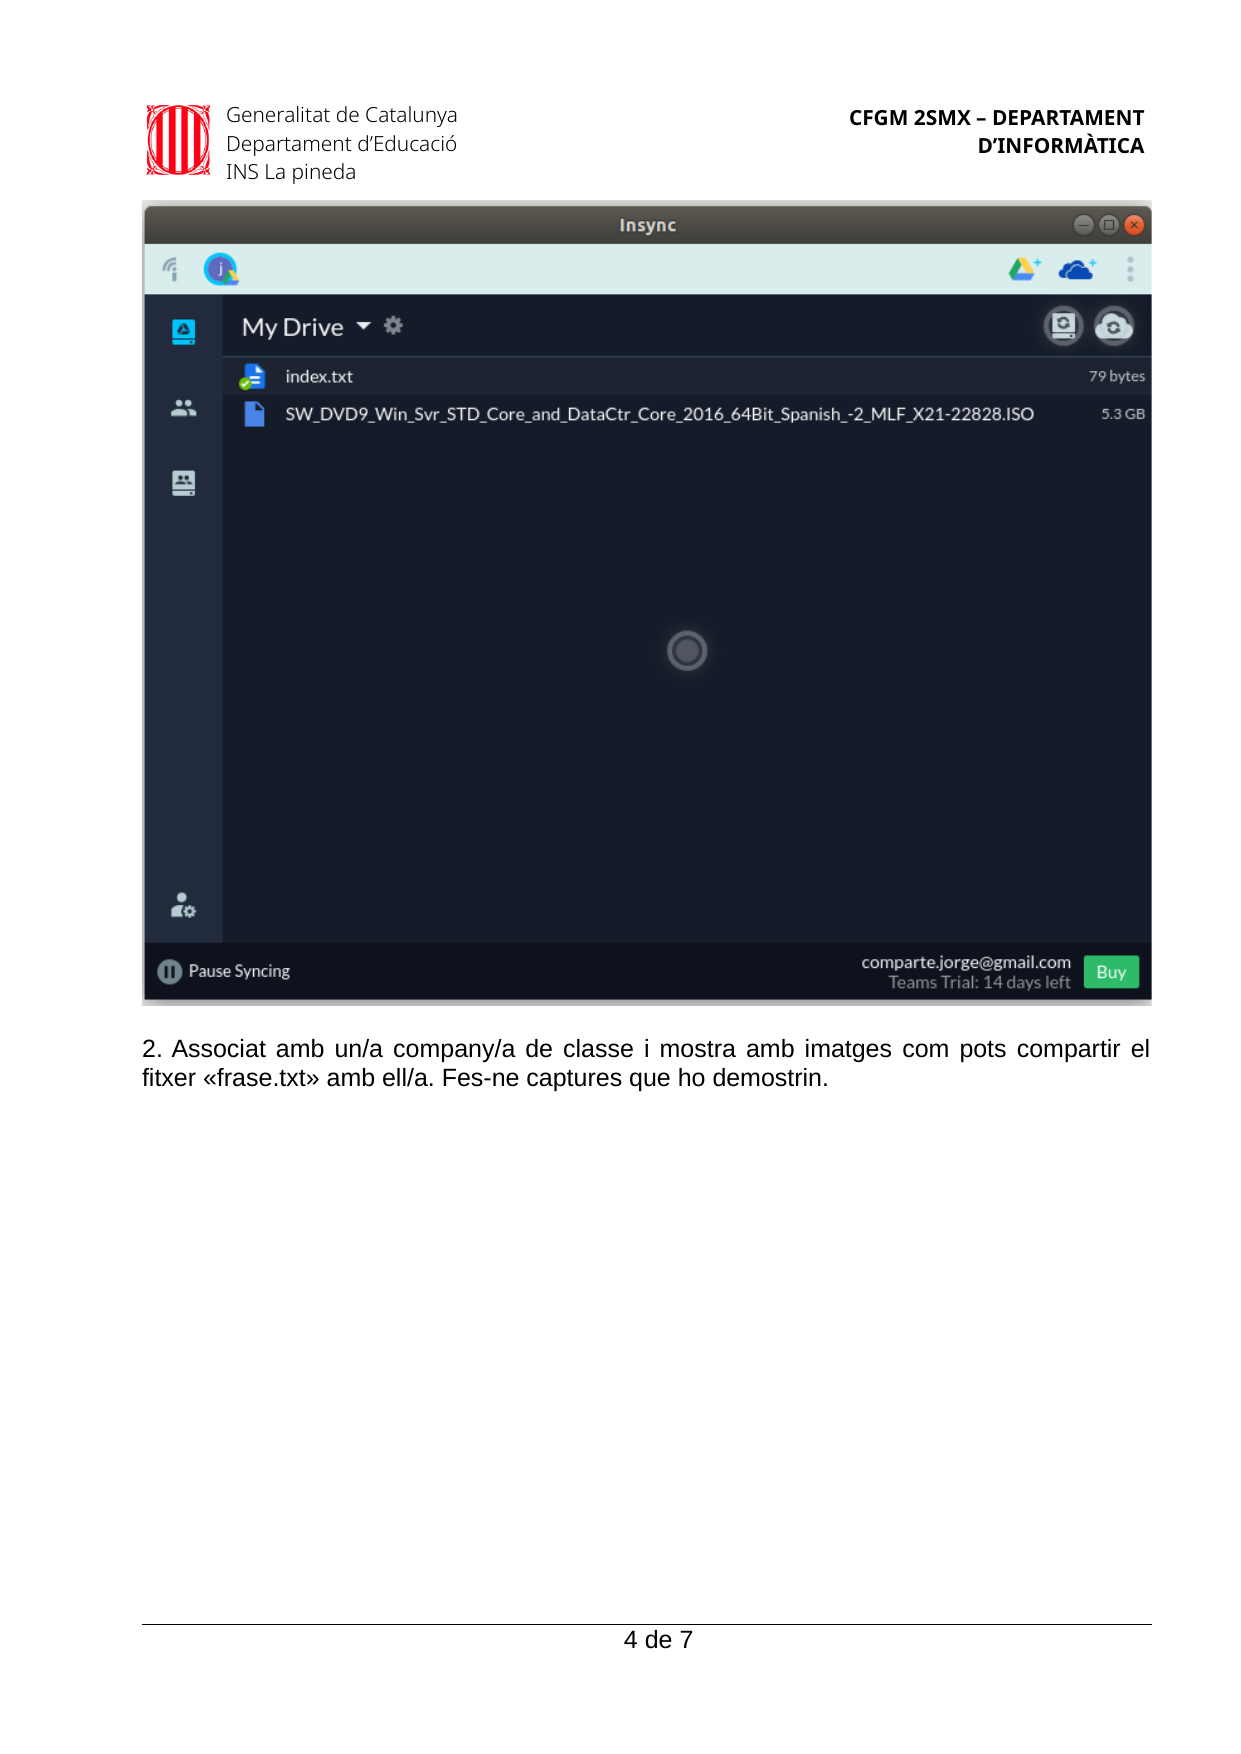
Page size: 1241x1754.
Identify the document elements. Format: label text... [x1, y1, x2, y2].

text 2. Associat amb un/a company/a de classe i mostra amb imatges com pots compartir el fitxer «frase.txt» amb ell/a. Fes-ne captures que ho demostrin. [142, 1034, 1152, 1092]
picture [141, 105, 214, 175]
picture [141, 200, 1152, 1006]
